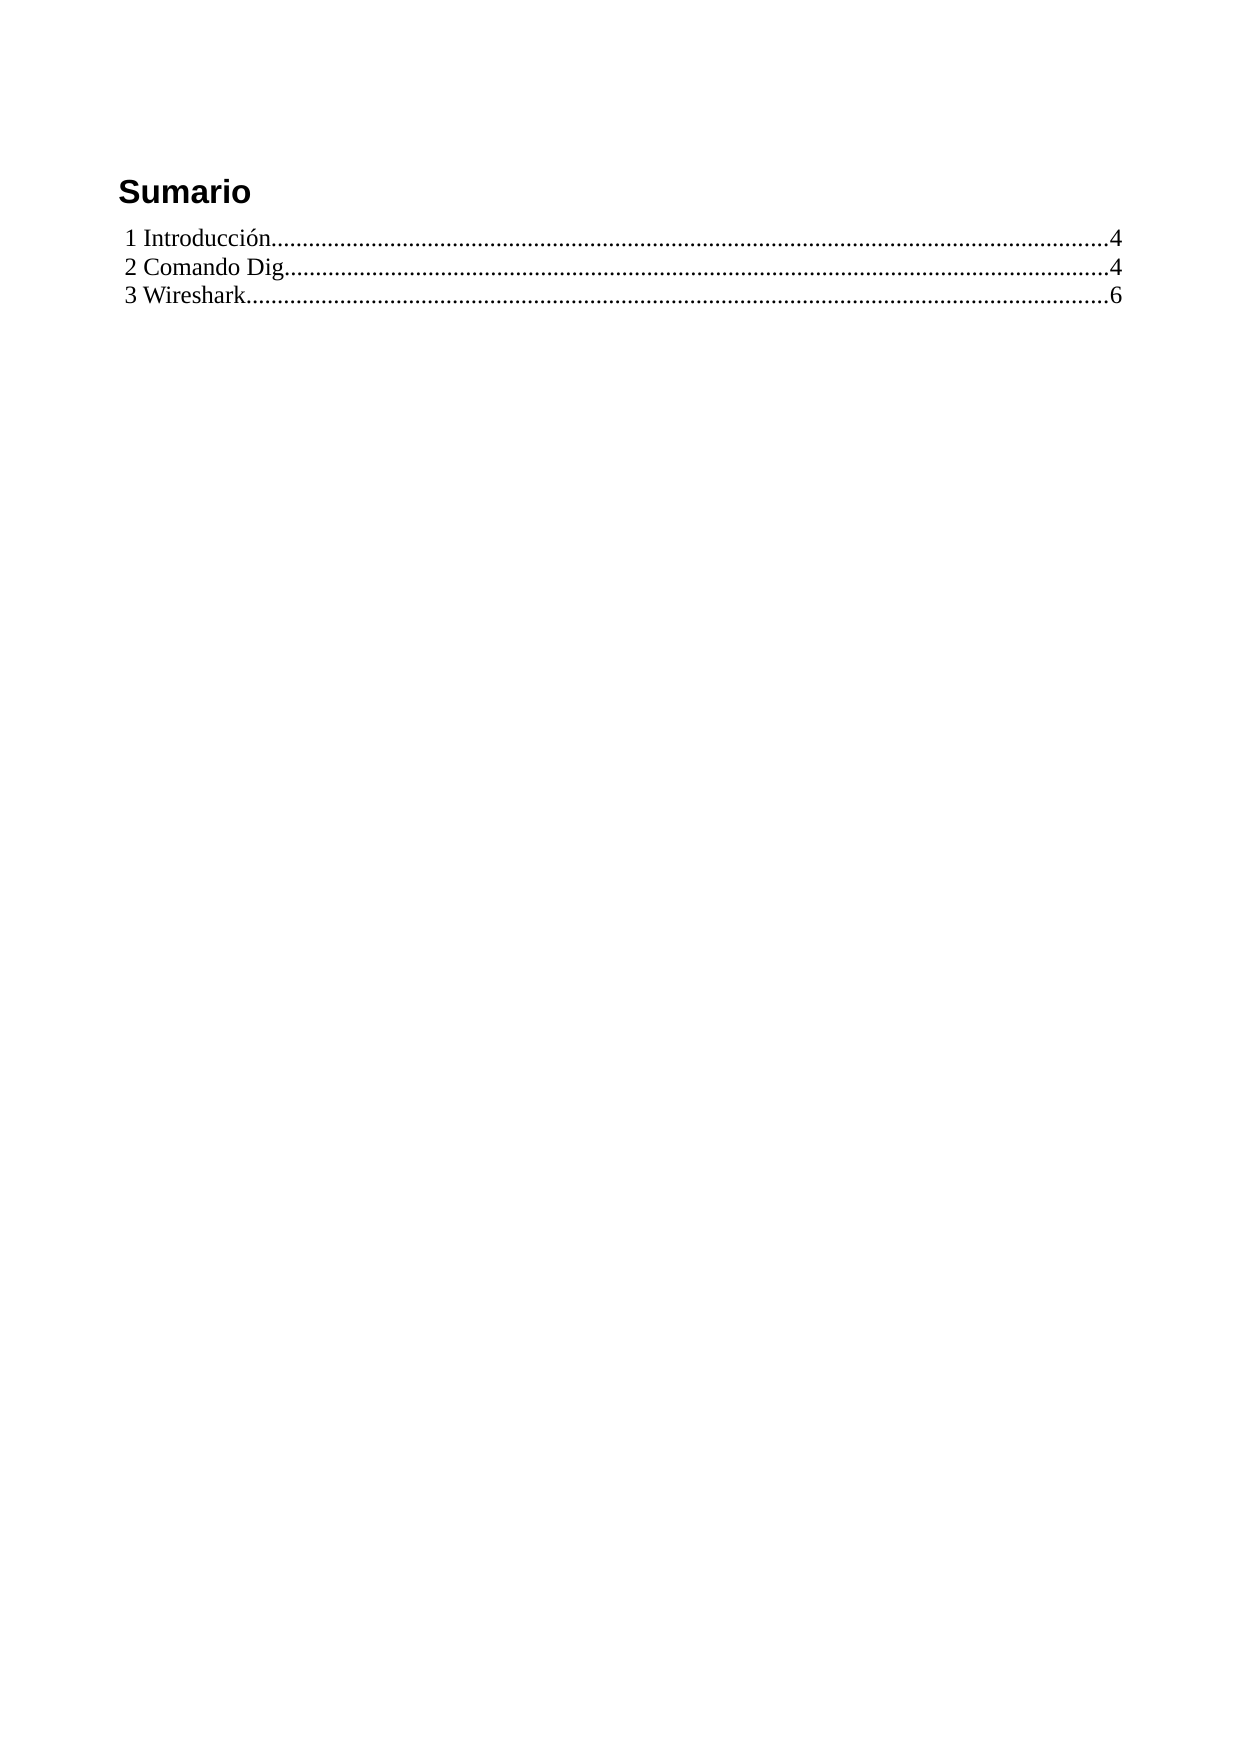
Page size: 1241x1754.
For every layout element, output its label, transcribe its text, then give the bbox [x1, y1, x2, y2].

text 1 Introducción 4 [118, 223, 1122, 252]
text 3 Wireshark 6 [118, 280, 1122, 309]
text 2 Comando Dig 4 [118, 252, 1122, 280]
subtitle Sumario [118, 172, 1122, 210]
